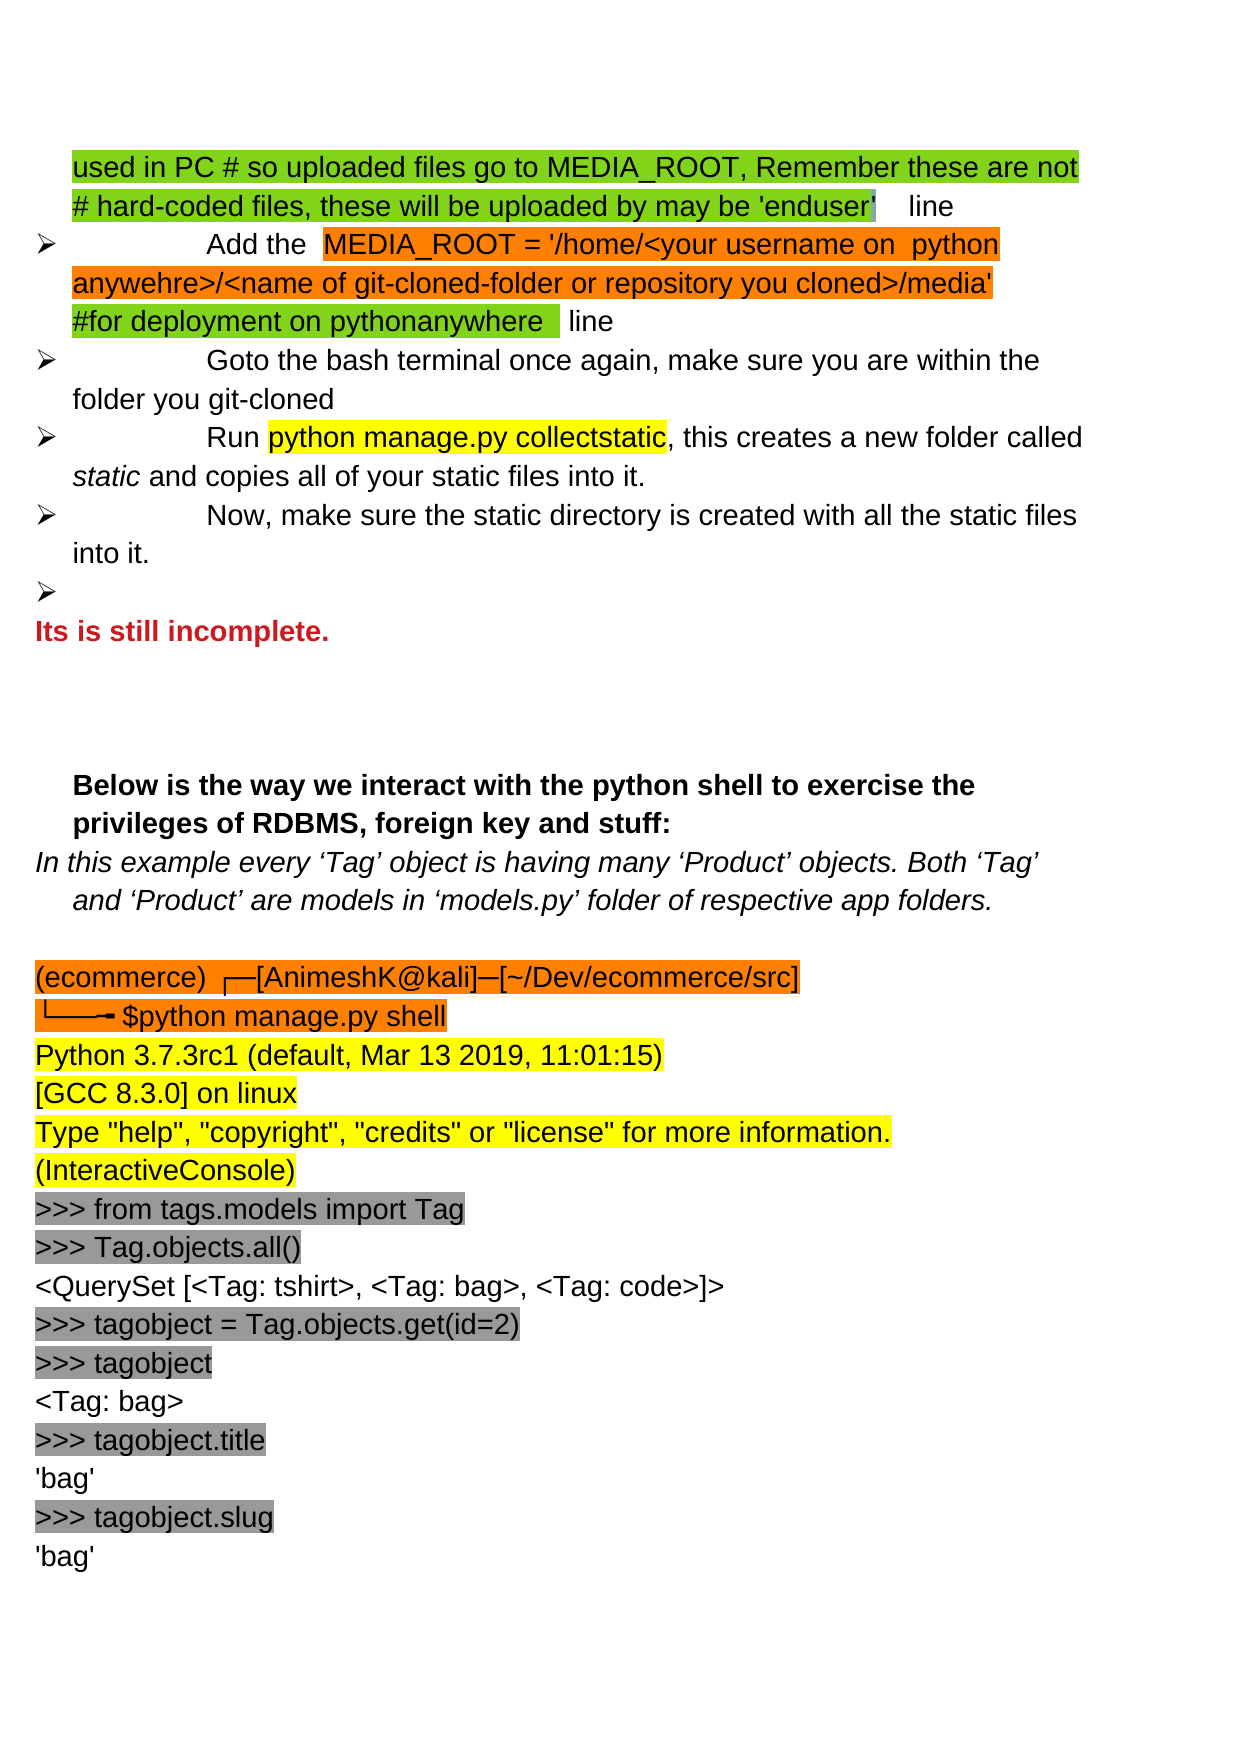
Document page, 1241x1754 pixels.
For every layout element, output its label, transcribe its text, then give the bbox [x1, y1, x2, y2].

text >>> Tag.objects.all() [35, 1230, 1090, 1264]
text In this example every ‘Tag’ object is having many ‘Product’ objects. Both ‘Tag’ and ‘Product’ are models in ‘models.py’ folder of respective app folders. [35, 845, 1090, 917]
text <Tag: bag> [35, 1384, 1090, 1418]
text [GCC 8.3.0] on linux [35, 1076, 1090, 1109]
list # hard-coded files, these will be uploaded by may be 'enduser' line [35, 188, 1090, 222]
text >>> from tags.models import Tag [35, 1192, 1090, 1225]
list Run python manage.py collectstatic, this creates a new folder called static and copies all of your static files into it. [35, 420, 1090, 492]
text 'bag' [35, 1538, 1090, 1572]
text <QuerySet [<Tag: tshirt>, <Tag: bag>, <Tag: code>]> [35, 1269, 1090, 1302]
list Now, make sure the static directory is created with all the static files into it. [35, 497, 1090, 570]
text (ecommerce) ┌─[AnimeshK@kali]─[~/Dev/ecommerce/src] [35, 960, 1090, 994]
list used in PC # so uploaded files go to MEDIA_ROOT, Remember these are not [35, 150, 1090, 183]
text └──╼ $python manage.py shell [35, 999, 1090, 1032]
list Goto the bash terminal once again, make sure you are within the folder you git-cloned [35, 343, 1090, 415]
text >>> tagobject.title [35, 1423, 1090, 1456]
text >>> tagobject = Tag.objects.get(id=2) [35, 1307, 1090, 1341]
text Python 3.7.3rc1 (default, Mar 13 2019, 11:01:15) [35, 1037, 1090, 1071]
text >>> tagobject.slug [35, 1500, 1090, 1533]
text 'bag' [35, 1461, 1090, 1495]
text Type "help", "copyright", "credits" or "license" for more information. [35, 1114, 1090, 1148]
text Below is the way we interact with the python shell to exercise the privileges of RDBMS, foreign key and stuff: [35, 768, 1090, 840]
list Add the MEDIA_ROOT = '/home/<your username on python anywehre>/<name of git-cloned-folder or repository you cloned>/media' #for deployment on pythonanywhere line [35, 227, 1090, 338]
text Its is still incomplete. [35, 613, 1090, 647]
text (InteractiveConsole) [35, 1153, 1090, 1187]
text >>> tagobject [35, 1346, 1090, 1379]
